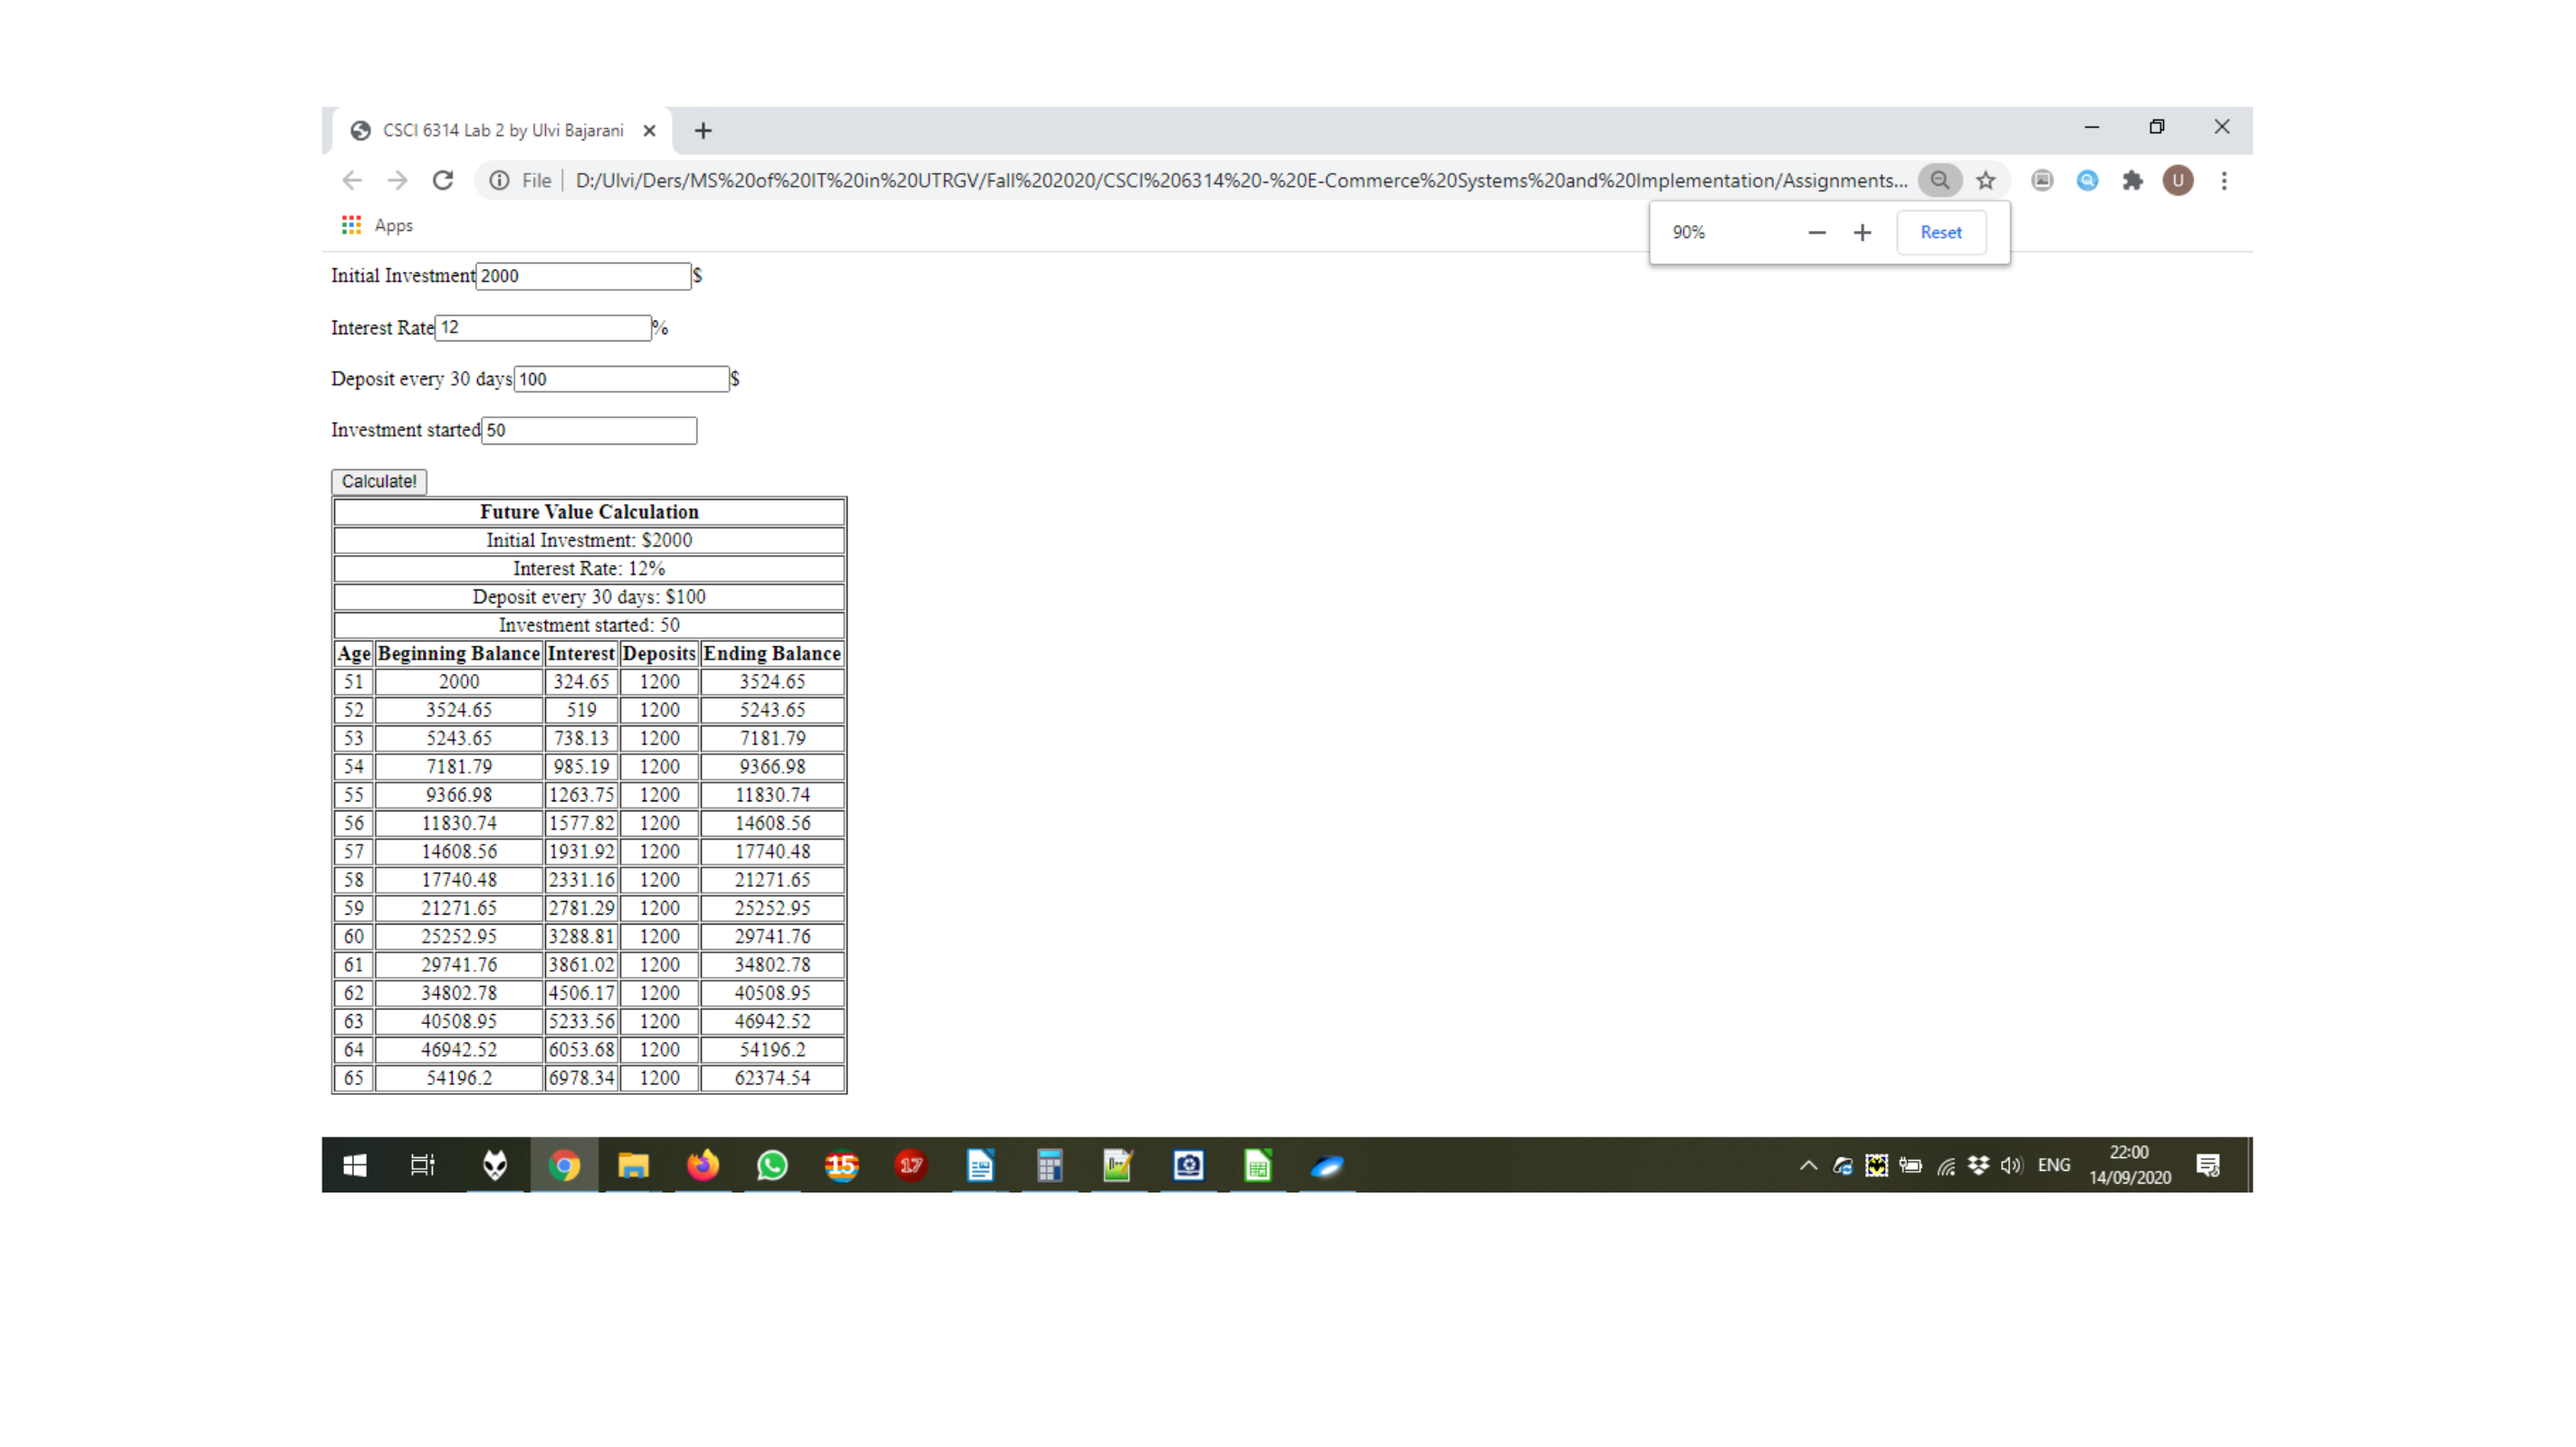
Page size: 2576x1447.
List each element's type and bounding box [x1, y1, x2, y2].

picture [321, 107, 2254, 1193]
